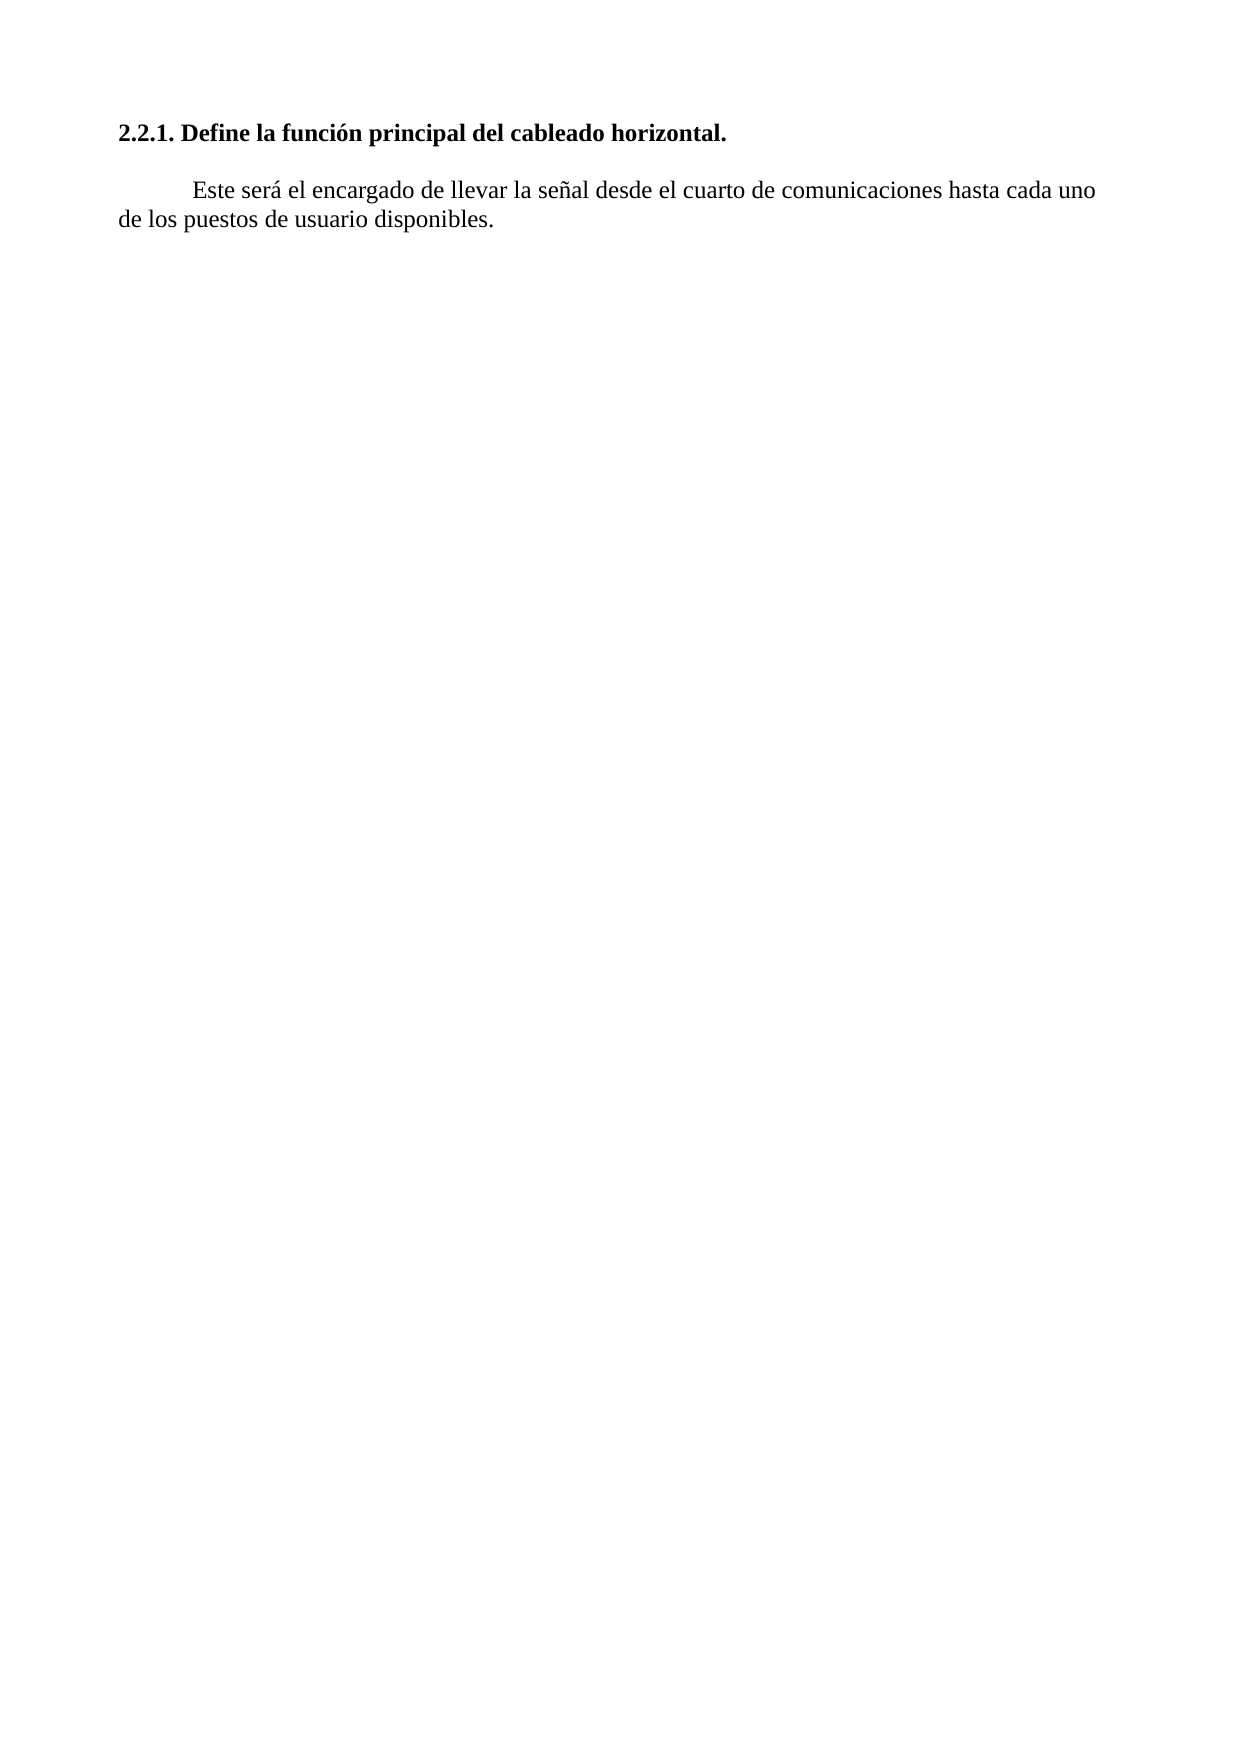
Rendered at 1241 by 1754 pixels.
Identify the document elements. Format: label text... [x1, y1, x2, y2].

text 2.2.1. Define la función principal del cableado horizontal. [118, 118, 1122, 147]
text Este será el encargado de llevar la señal desde el cuarto de comunicaciones hasta cada uno de los puestos de usuario disponibles. [118, 176, 1122, 233]
